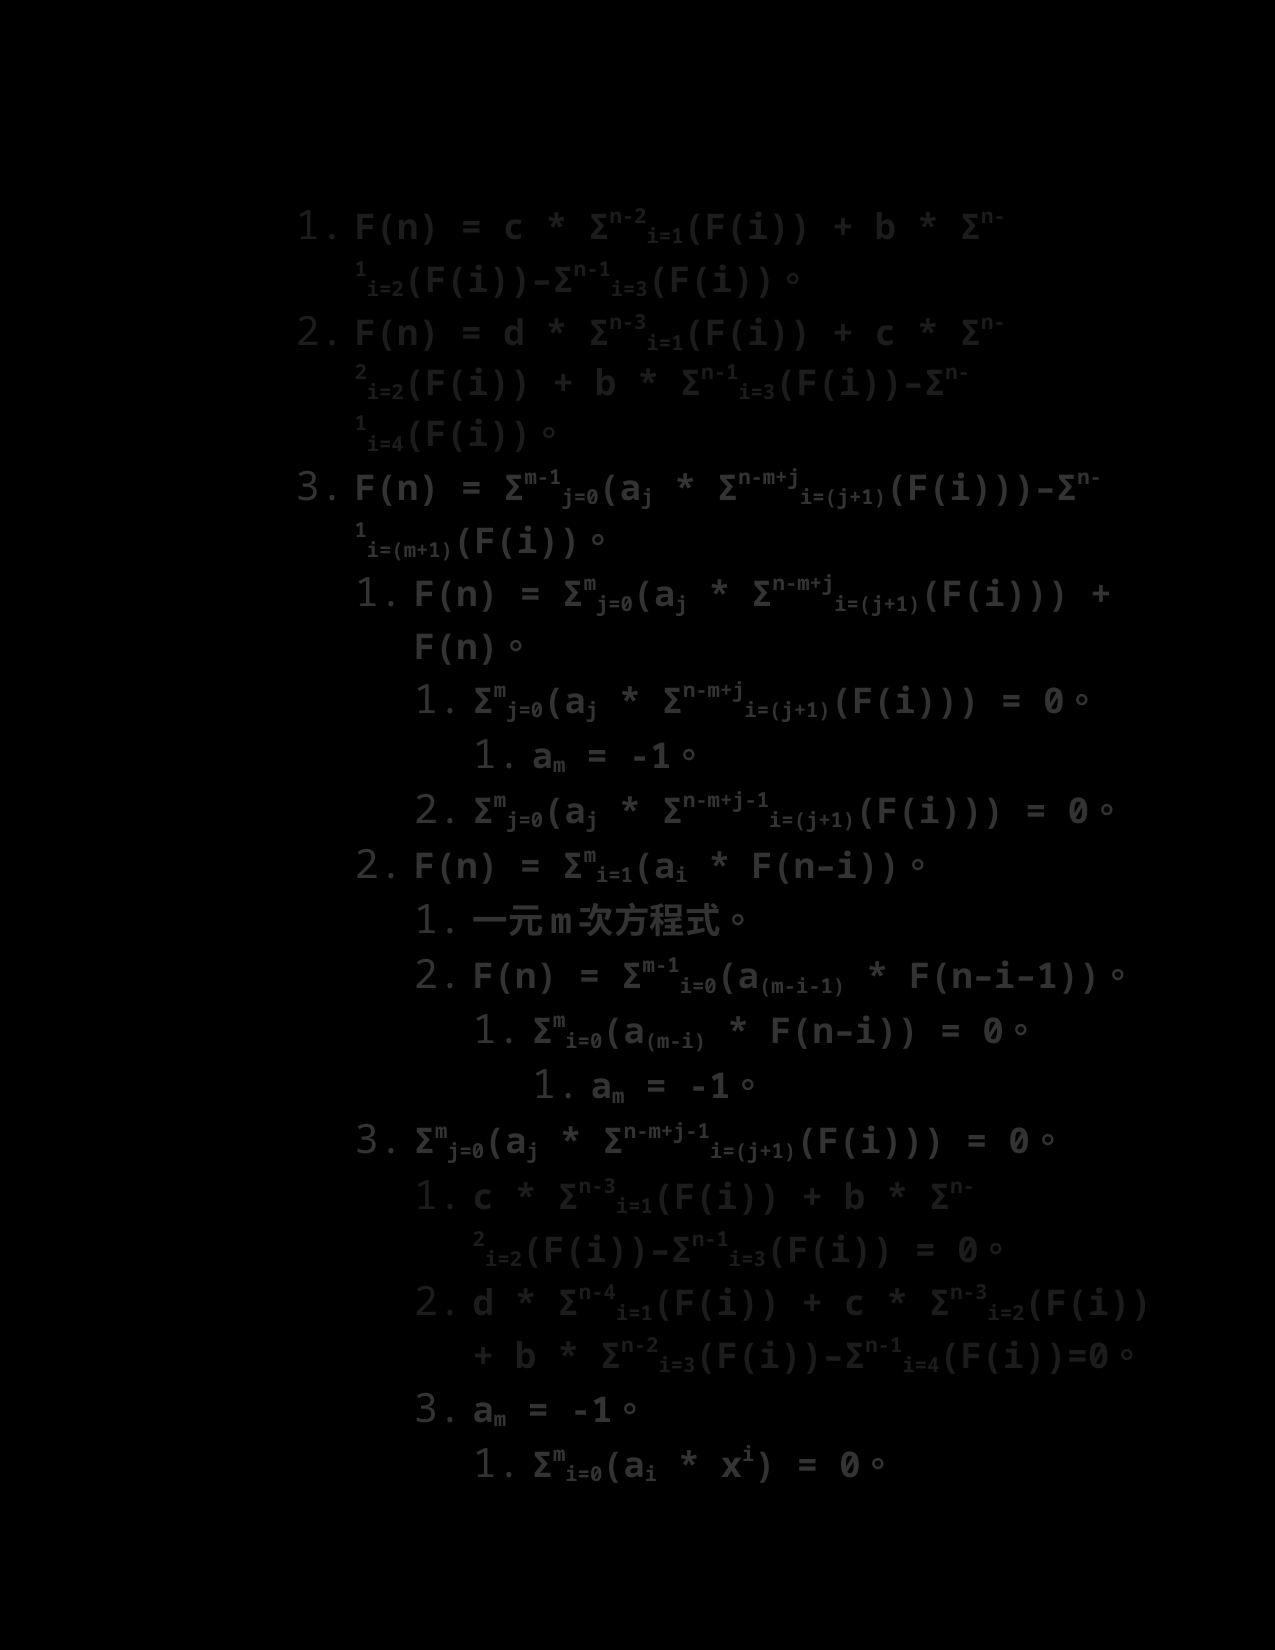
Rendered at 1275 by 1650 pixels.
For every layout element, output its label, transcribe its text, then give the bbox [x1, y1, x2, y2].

list am = -1。 [413, 1379, 1157, 1434]
list Σmj=0(aj * Σn-m+j-1i=(j+1)(F(i))) = 0。 [413, 780, 1157, 835]
list Σmj=0(aj * Σn-m+ji=(j+1)(F(i))) = 0。 [413, 670, 1157, 725]
list Σmi=0(a(m-i) * F(n–i)) = 0。 [472, 1001, 1157, 1056]
list am = -1。 [532, 1056, 1157, 1111]
list F(n) = c * Σn-2i=1(F(i)) + b * Σn-1i=2(F(i))–Σn-1i=3(F(i))。 [295, 196, 1157, 302]
list c * Σn-3i=1(F(i)) + b * Σn-2i=2(F(i))–Σn-1i=3(F(i)) = 0。 [413, 1166, 1157, 1272]
list d * Σn-4i=1(F(i)) + c * Σn-3i=2(F(i)) + b * Σn-2i=3(F(i))–Σn-1i=4(F(i))=0。 [413, 1272, 1157, 1379]
list F(n) = d * Σn-3i=1(F(i)) + c * Σn-2i=2(F(i)) + b * Σn-1i=3(F(i))–Σn-1i=4(F(i))。 [295, 302, 1157, 457]
list Σmi=0(ai * xi) = 0。 [472, 1434, 1157, 1489]
list F(n) = Σmj=0(aj * Σn-m+ji=(j+1)(F(i))) + F(n)。 [354, 563, 1157, 670]
list F(n) = Σm-1j=0(aj * Σn-m+ji=(j+1)(F(i)))–Σn-1i=(m+1)(F(i))。 [295, 457, 1157, 563]
list F(n) = Σmi=1(ai * F(n–i))。 [354, 835, 1157, 890]
list 一元m次方程式。 [413, 890, 1157, 945]
list am = -1。 [472, 725, 1157, 780]
list F(n) = Σm-1i=0(a(m-i-1) * F(n–i–1))。 [413, 945, 1157, 1001]
list Σmj=0(aj * Σn-m+j-1i=(j+1)(F(i))) = 0。 [354, 1111, 1157, 1166]
